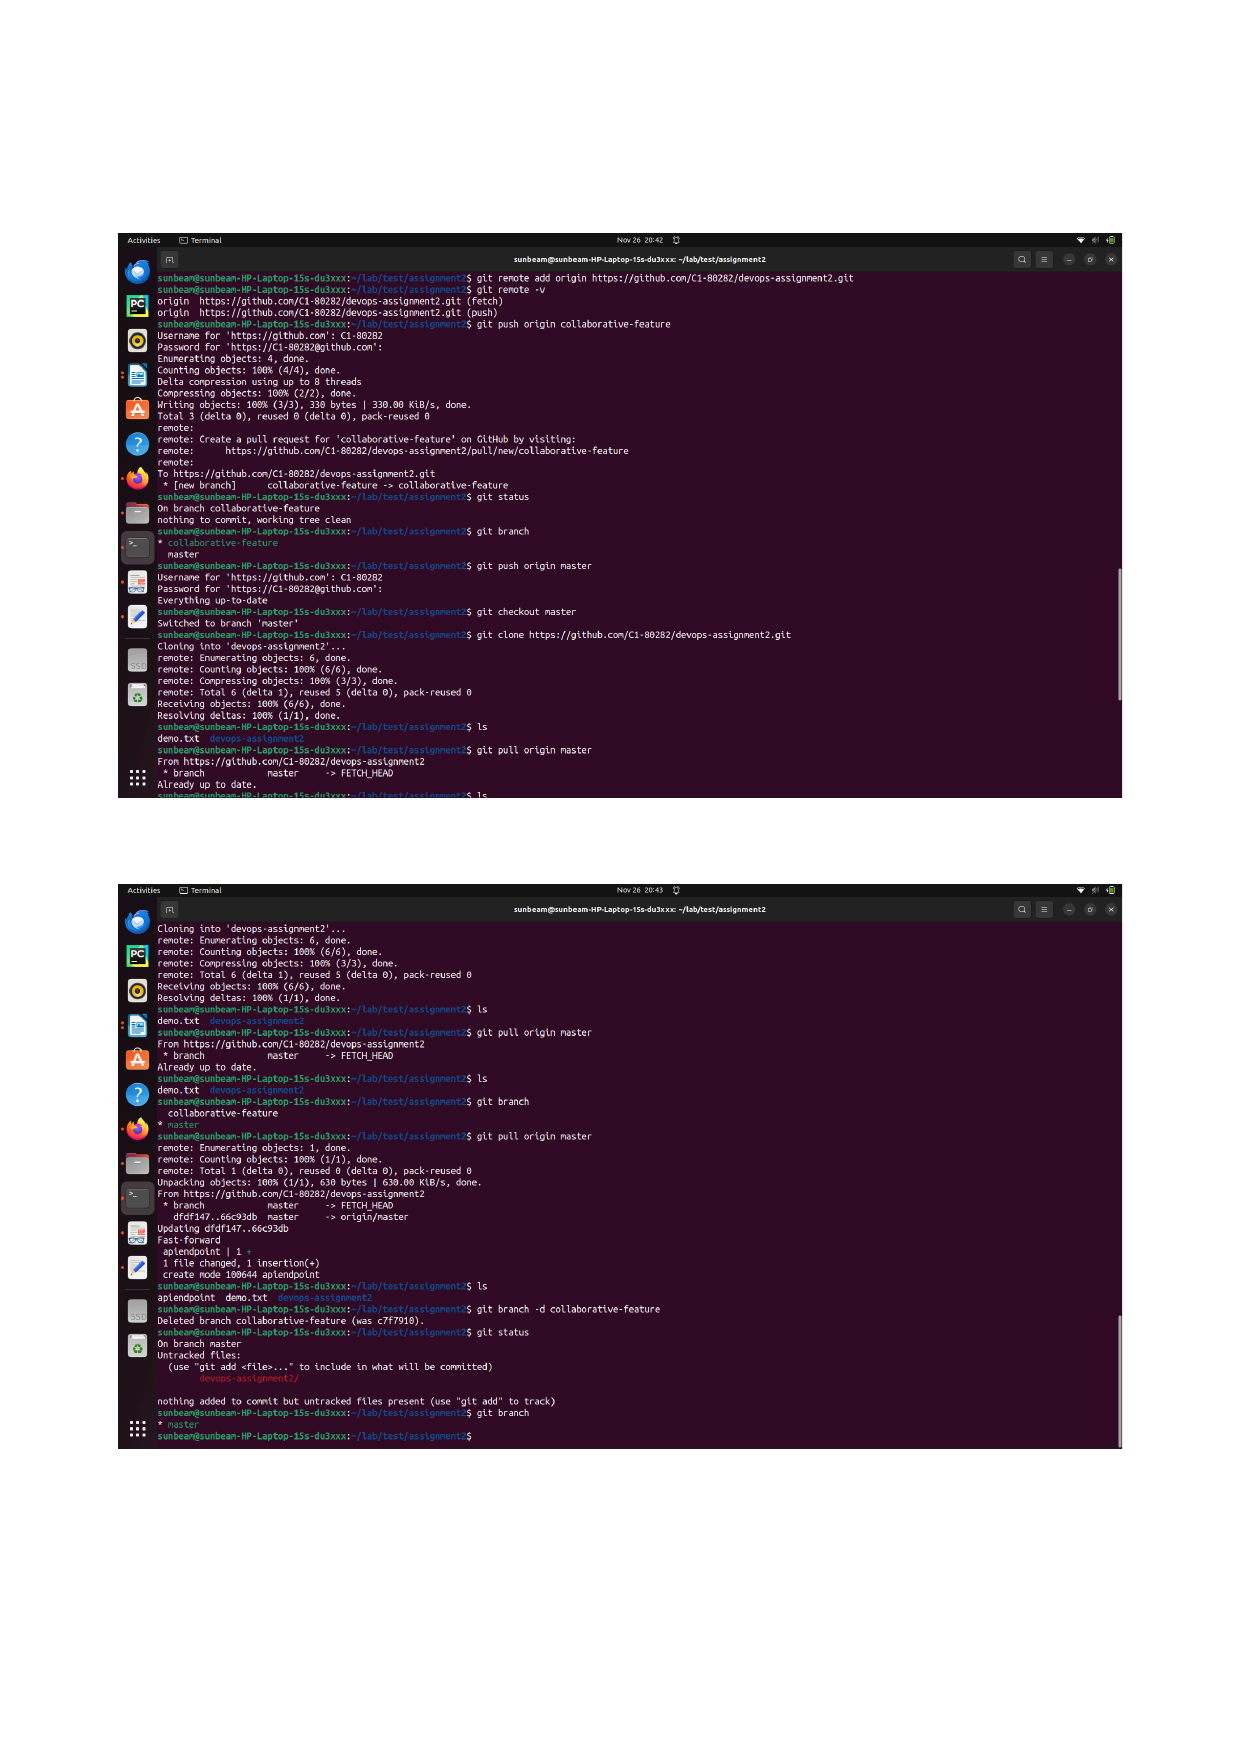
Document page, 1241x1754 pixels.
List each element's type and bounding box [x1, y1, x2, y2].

picture [118, 233, 1123, 798]
picture [118, 884, 1123, 1449]
